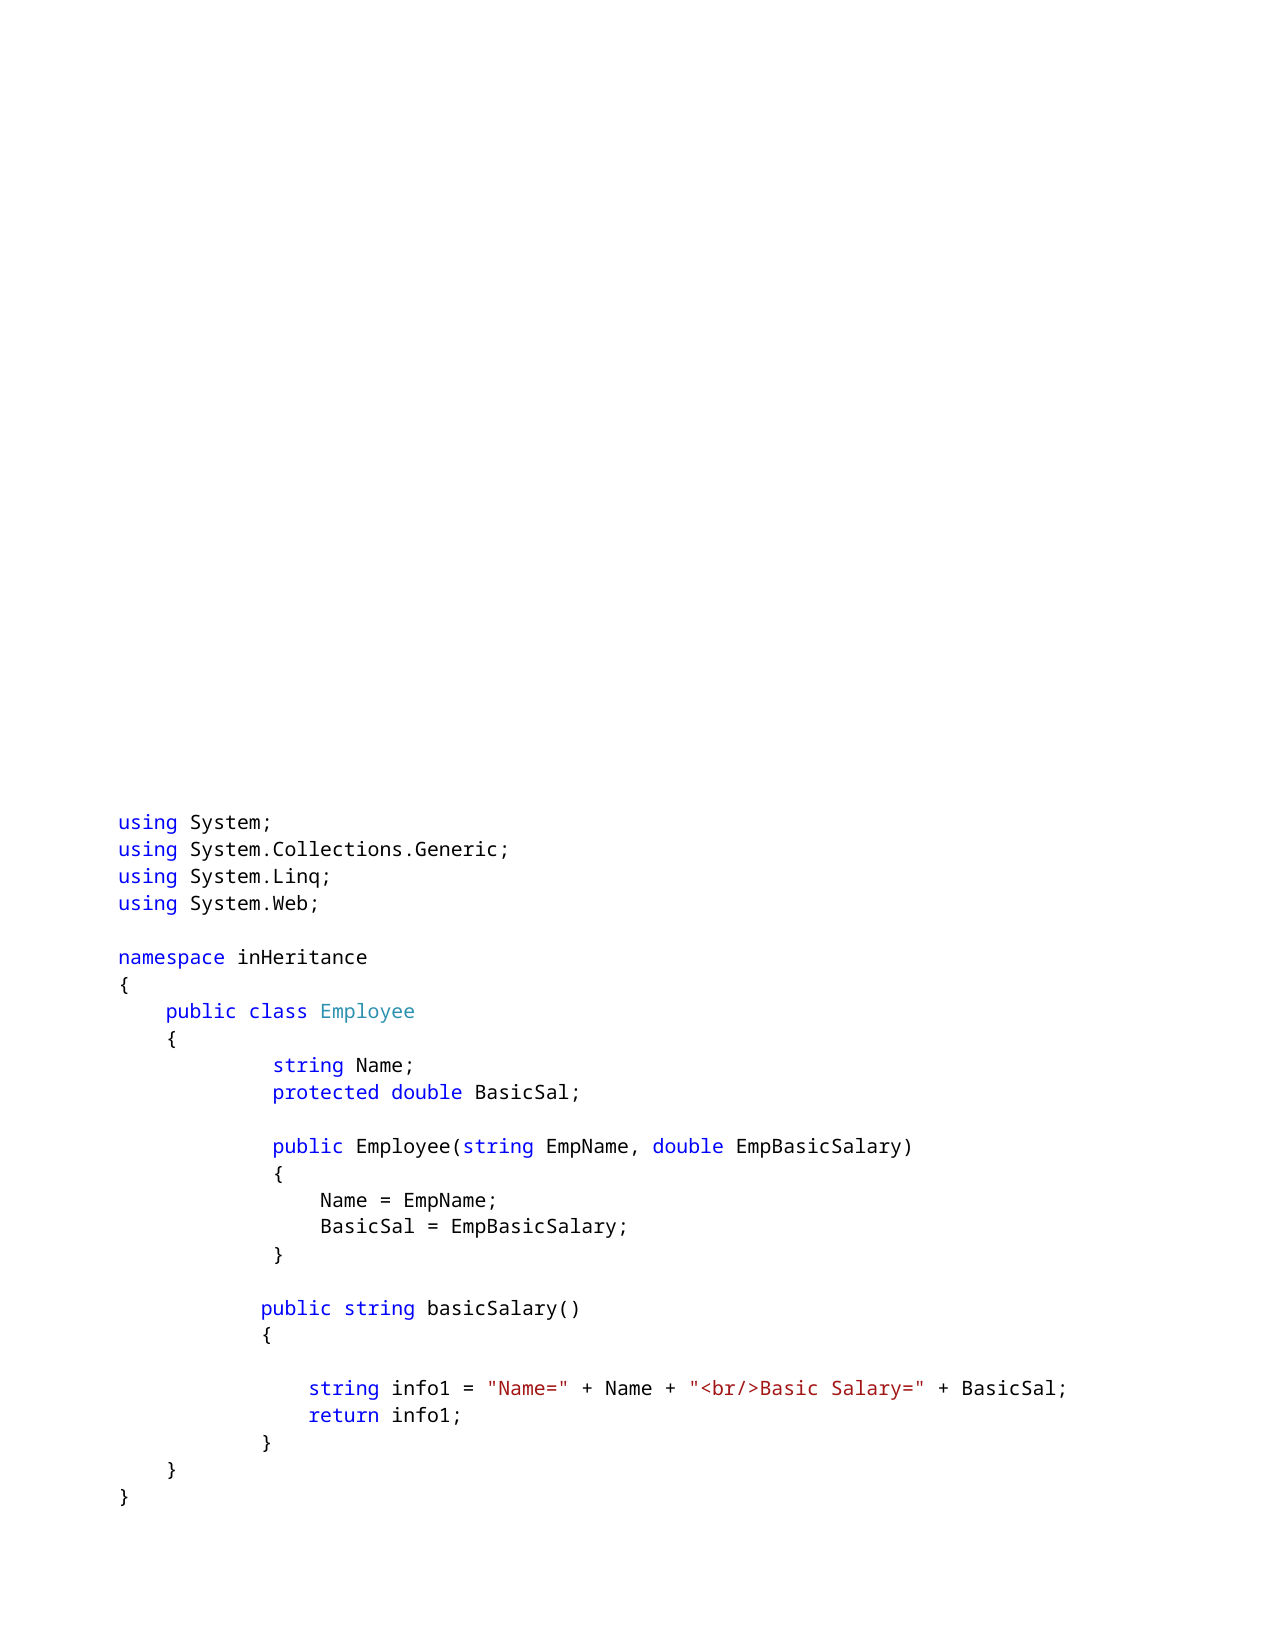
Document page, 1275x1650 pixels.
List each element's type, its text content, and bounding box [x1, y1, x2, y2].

text BasicSal = EmpBasicSalary; [118, 1213, 1157, 1240]
text } [118, 1240, 1157, 1267]
text using System; [118, 808, 1157, 835]
text using System.Collections.Generic; [118, 835, 1157, 862]
text { [118, 1321, 1157, 1348]
text public class Employee [118, 997, 1157, 1024]
text return info1; [118, 1402, 1157, 1429]
text } [118, 1483, 1157, 1509]
text } [118, 1429, 1157, 1456]
text public Employee(string EmpName, double EmpBasicSalary) [118, 1132, 1157, 1159]
text protected double BasicSal; [118, 1078, 1157, 1105]
text { [118, 1159, 1157, 1186]
text public string basicSalary() [118, 1294, 1157, 1321]
text } [118, 1456, 1157, 1483]
text using System.Linq; [118, 862, 1157, 889]
text { [118, 970, 1157, 997]
text { [118, 1024, 1157, 1051]
text string info1 = "Name=" + Name + "<br/>Basic Salary=" + BasicSal; [118, 1375, 1157, 1402]
text namespace inHeritance [118, 943, 1157, 970]
text string Name; [118, 1051, 1157, 1078]
text Name = EmpName; [118, 1186, 1157, 1213]
text using System.Web; [118, 889, 1157, 916]
